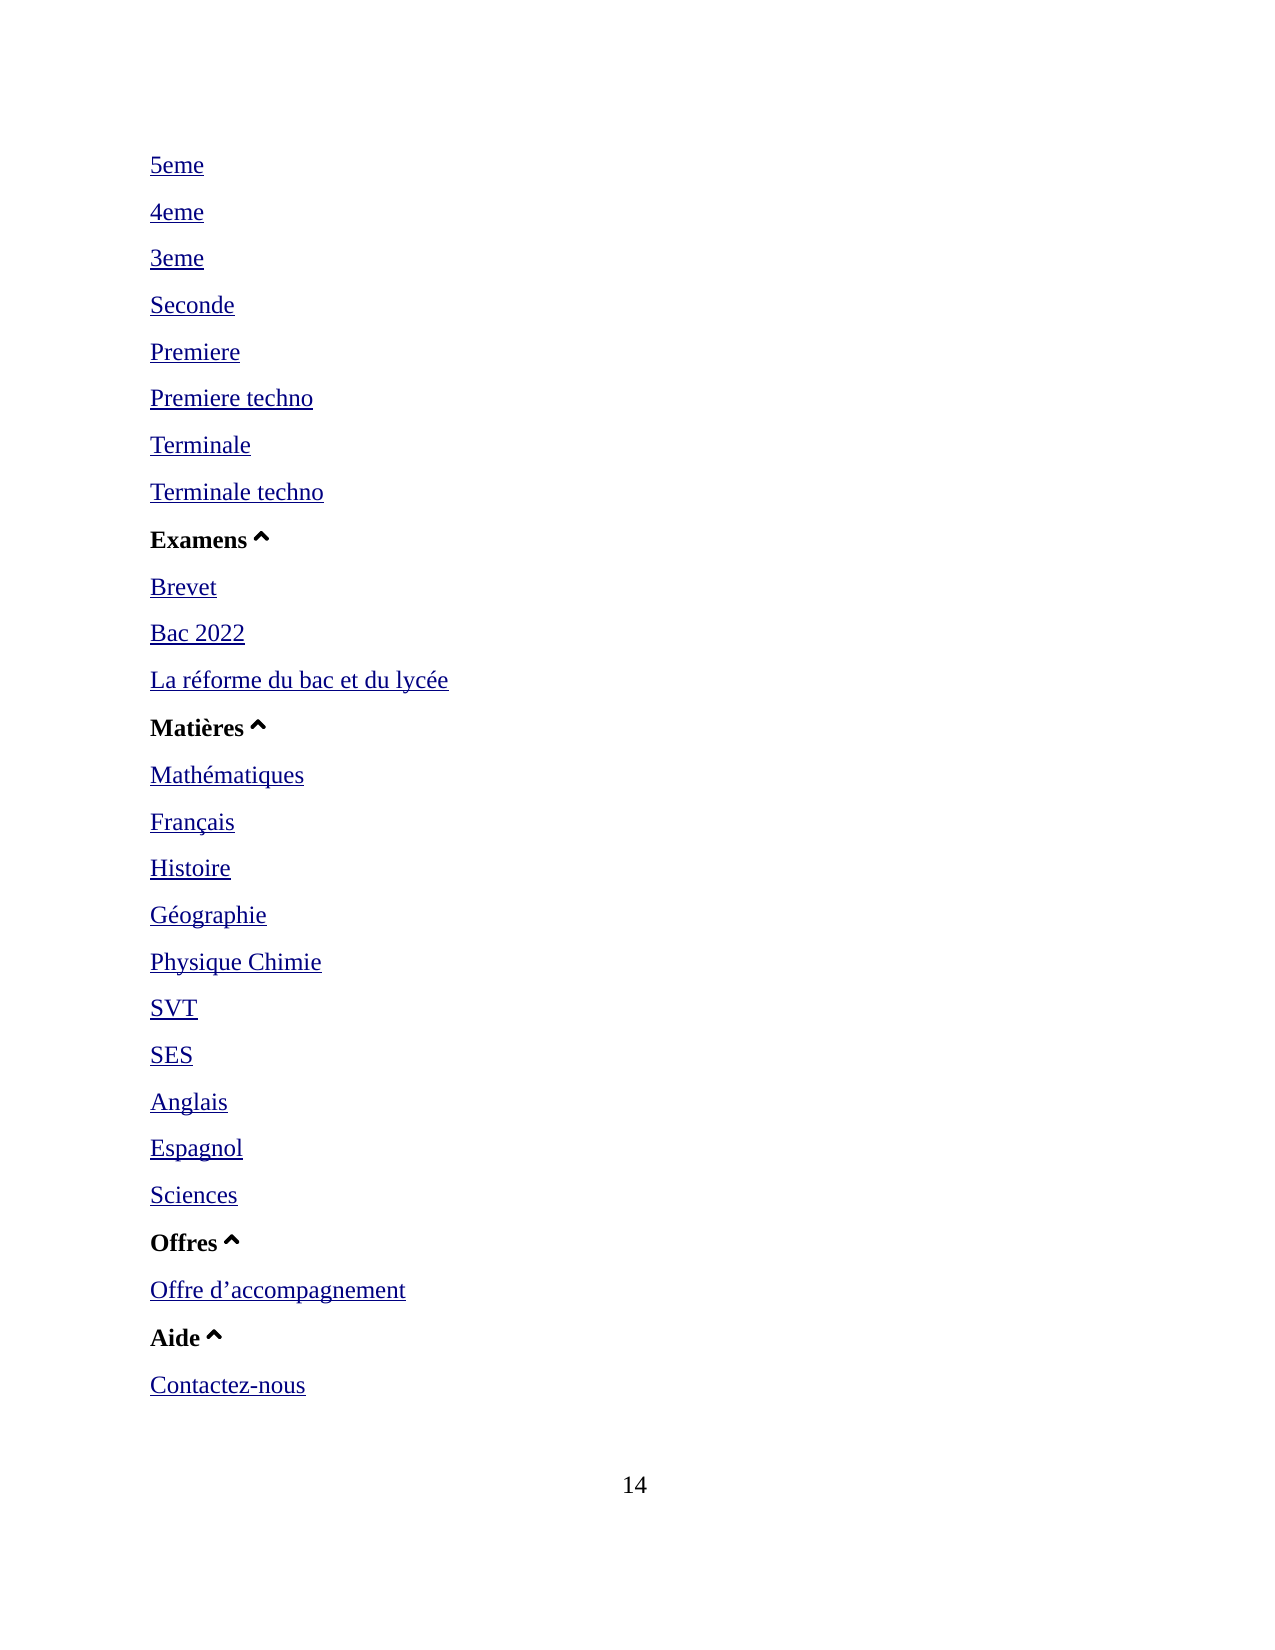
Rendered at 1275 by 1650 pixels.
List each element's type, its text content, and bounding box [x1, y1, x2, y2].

text Premiere [150, 337, 1125, 365]
text Contactez-nous [150, 1370, 1125, 1399]
text 4eme [150, 197, 1125, 225]
text Offre d’accompagnement [150, 1275, 1125, 1304]
text Terminale [150, 430, 1125, 459]
text 3eme [150, 243, 1125, 272]
text Géographie [150, 900, 1125, 929]
text Physique Chimie [150, 947, 1125, 975]
text Histoire [150, 853, 1125, 882]
text 5eme [150, 150, 1125, 179]
text Premiere techno [150, 383, 1125, 412]
text Terminale techno [150, 477, 1125, 505]
text Mathématiques [150, 760, 1125, 789]
text Matières [150, 712, 1125, 742]
text Offres [150, 1227, 1125, 1257]
text Sciences [150, 1180, 1125, 1209]
text Examens [150, 523, 1125, 554]
text Brevet [150, 572, 1125, 600]
text Aide [150, 1322, 1125, 1352]
text SES [150, 1040, 1125, 1069]
text Français [150, 807, 1125, 835]
text SVT [150, 993, 1125, 1022]
text La réforme du bac et du lycée [150, 665, 1125, 694]
text Anglais [150, 1087, 1125, 1115]
text Seconde [150, 290, 1125, 319]
text Espagnol [150, 1133, 1125, 1162]
text Bac 2022 [150, 618, 1125, 647]
